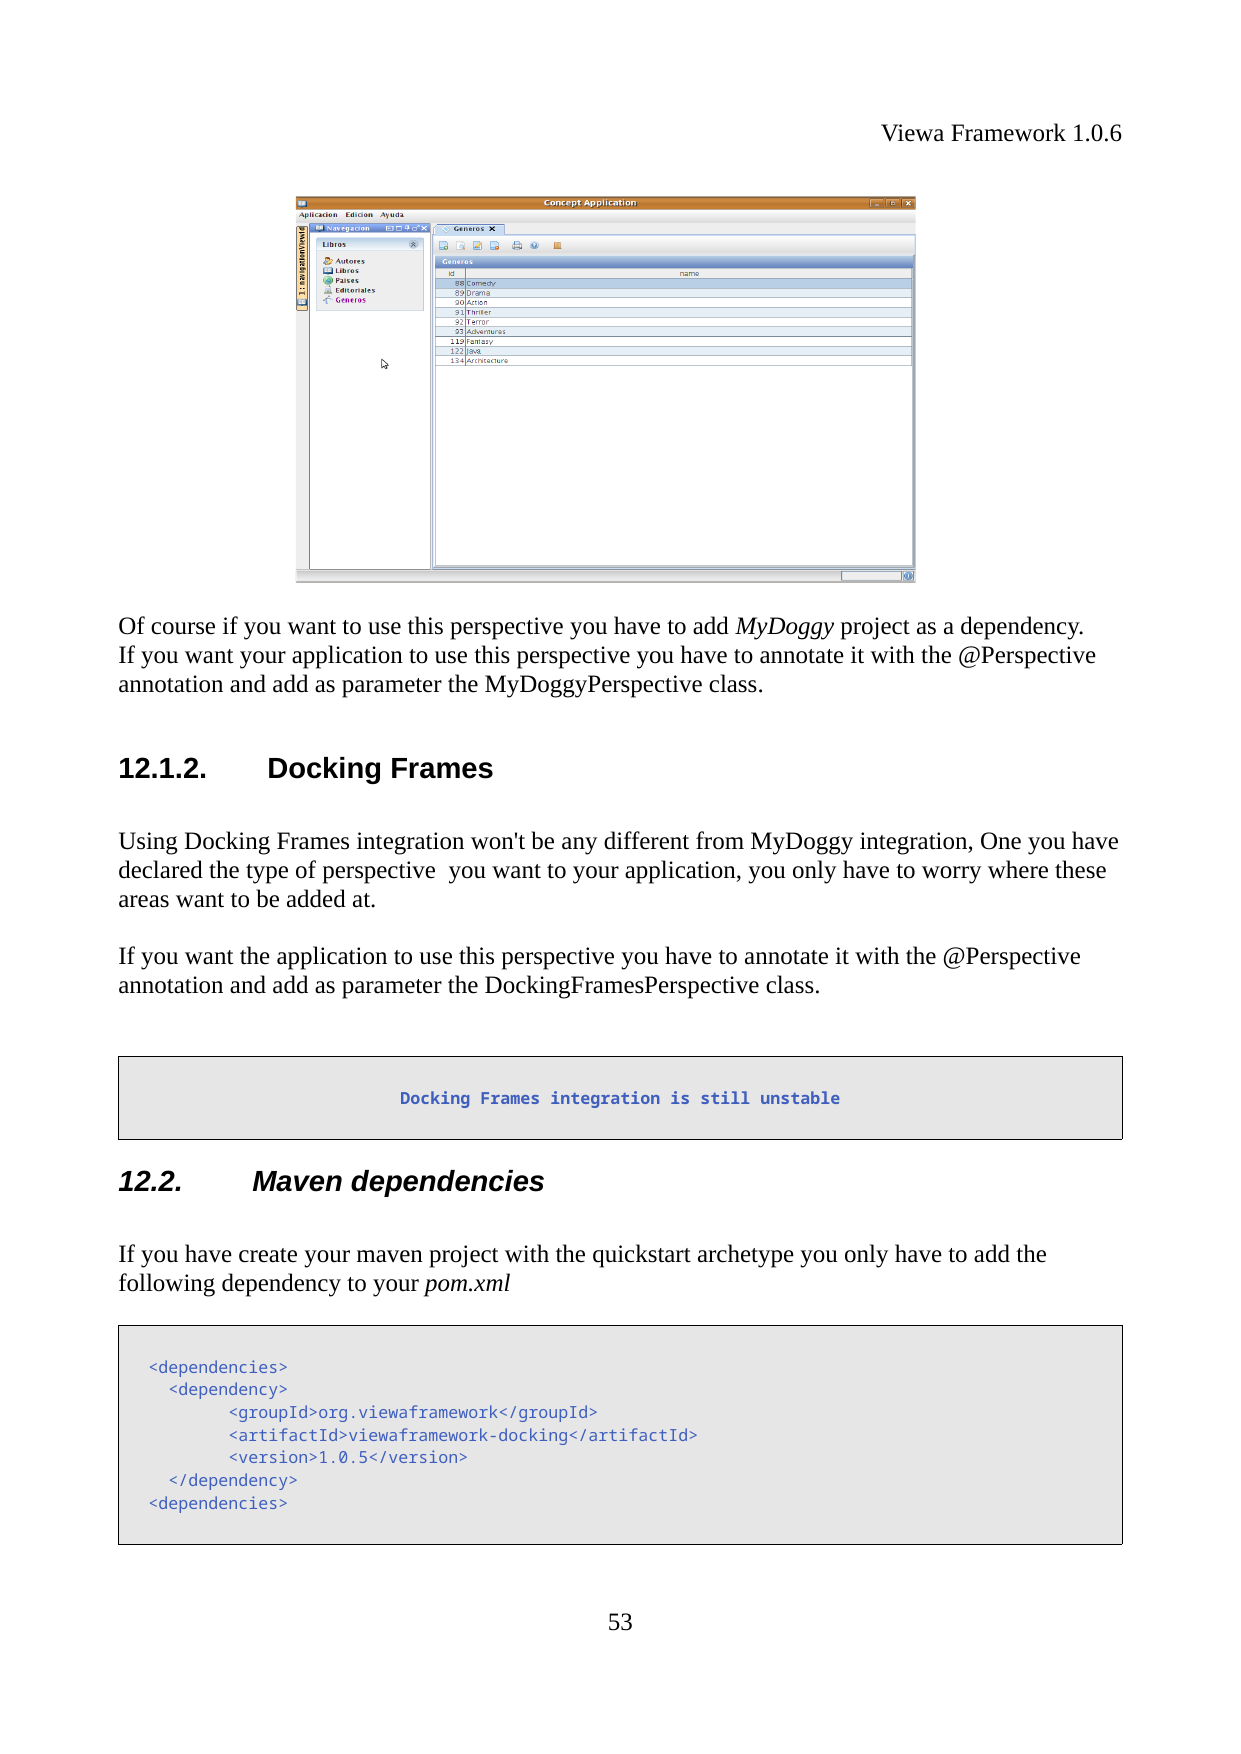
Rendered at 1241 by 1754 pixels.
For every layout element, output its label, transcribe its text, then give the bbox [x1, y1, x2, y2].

table_header Docking Frames integration is still unstable [119, 1057, 1122, 1139]
subtitle Maven dependencies [118, 1164, 1122, 1198]
picture [295, 196, 916, 583]
text If you want the application to use this perspective you have to annotate it with the @Perspective annotation and add as parameter the DockingFramesPerspective class. [118, 941, 1122, 999]
subtitle Docking Frames [118, 751, 1122, 785]
text following dependency to your pom.xml [118, 1268, 1122, 1296]
text Of course if you want to use this perspective you have to add MyDoggy project as a dependency. [118, 611, 1122, 640]
text Using Docking Frames integration won't be any different from MyDoggy integration, One you have declared the type of perspective you want to your application, you only have to worry where these areas want to be added at. [118, 826, 1122, 912]
text If you want your application to use this perspective you have to annotate it with the @Perspective annotation and add as parameter the MyDoggyPerspective class. [118, 640, 1122, 698]
table_header <dependencies> <dependency> <groupId>org.viewaframework</groupId> <artifactId>viewaframework­-docking</artifactId> <version>1.0.5</version> </dependency> <dependencies> [119, 1326, 1122, 1544]
text If you have create your maven project with the quickstart archetype you only have to add the [118, 1239, 1122, 1268]
